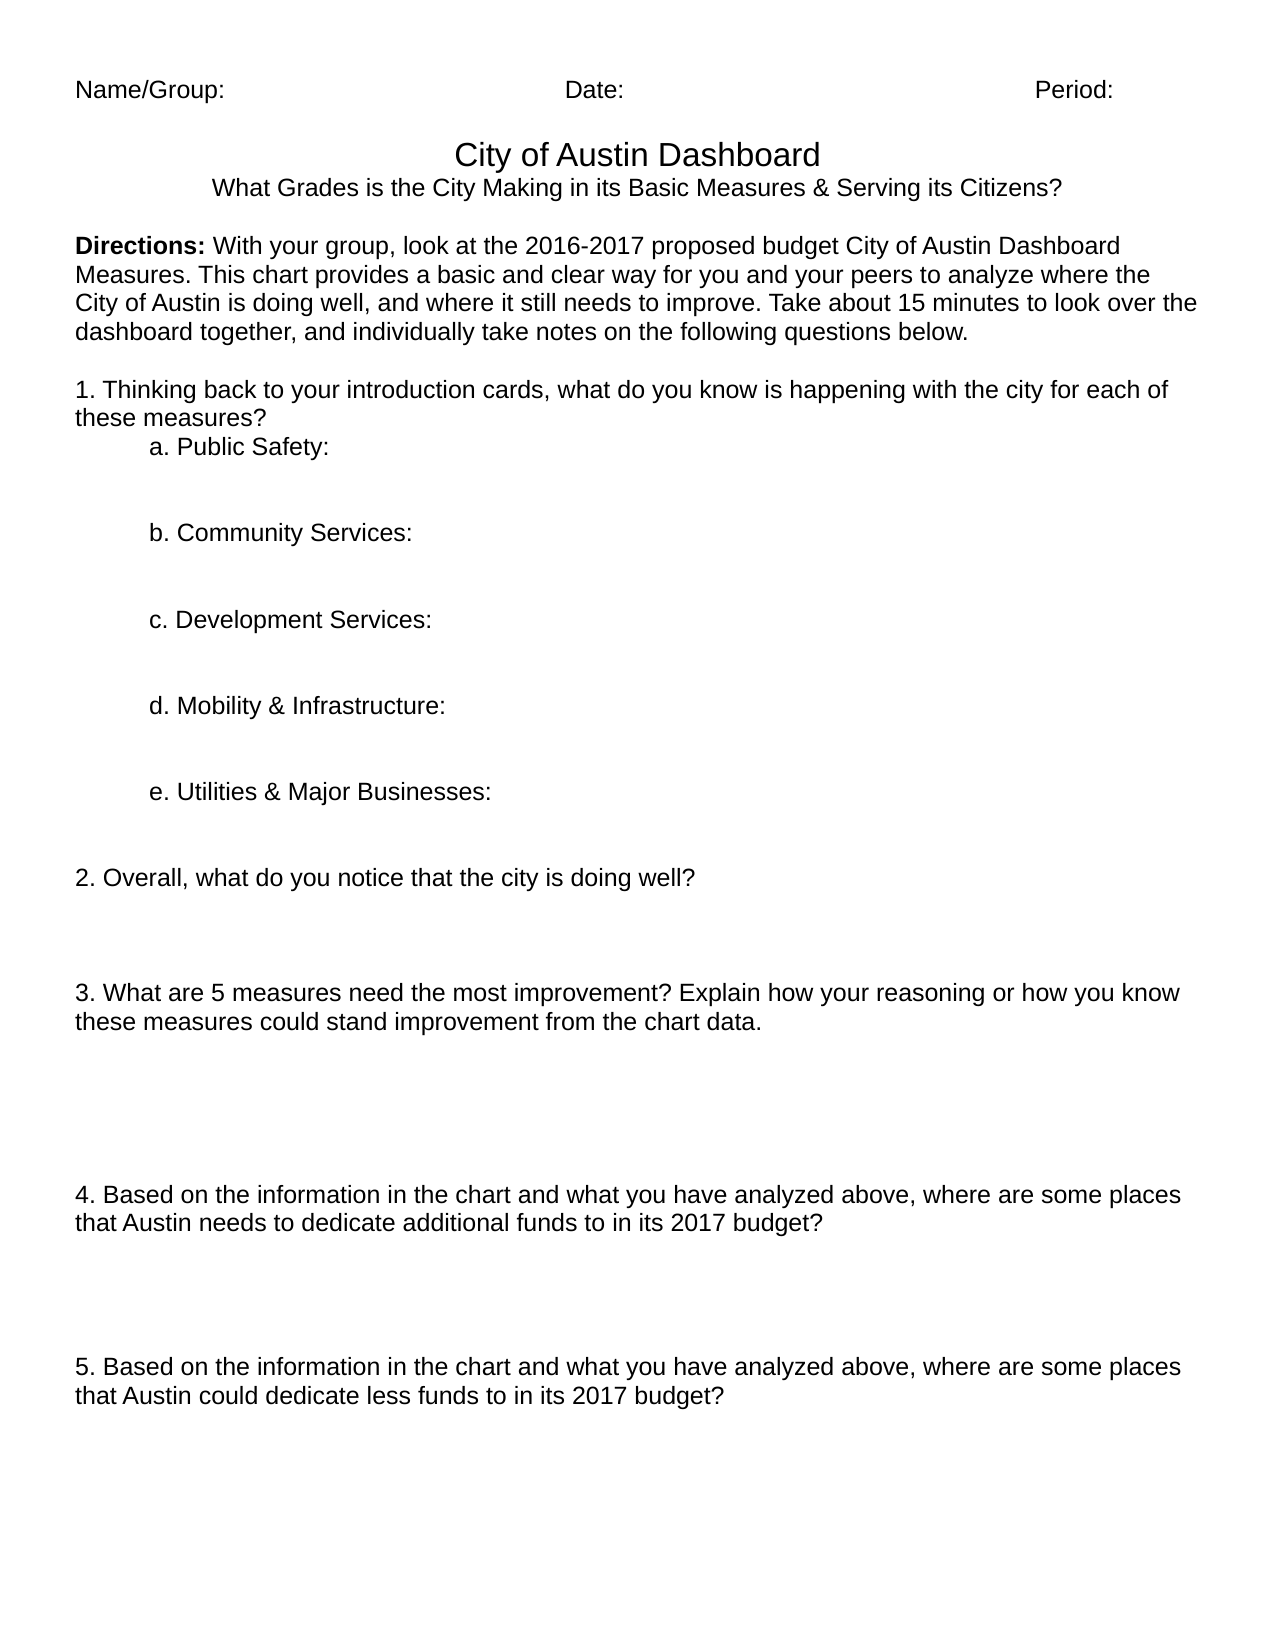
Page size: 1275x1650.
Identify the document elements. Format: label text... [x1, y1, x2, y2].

text a. Public Safety: [149, 432, 1200, 461]
text City of Austin Dashboard [75, 135, 1200, 173]
text 1. Thinking back to your introduction cards, what do you know is happening with the city for each of these measures? [75, 375, 1200, 432]
text 3. What are 5 measures need the most improvement? Explain how your reasoning or how you know these measures could stand improvement from the chart data. [75, 978, 1200, 1036]
text Directions: With your group, look at the 2016-2017 proposed budget City of Austin Dashboard Measures. This chart provides a basic and clear way for you and your peers to analyze where the City of Austin is doing well, and where it still needs to improve. Take about 15 minutes to look over the dashboard together, and individually take notes on the following questions below. [75, 231, 1200, 346]
text 2. Overall, what do you notice that the city is doing well? [75, 863, 1200, 892]
text b. Community Services: [149, 518, 1200, 547]
text 5. Based on the information in the chart and what you have analyzed above, where are some places that Austin could dedicate less funds to in its 2017 budget? [75, 1352, 1200, 1410]
text c. Development Services: [149, 605, 1200, 633]
text What Grades is the City Making in its Basic Measures & Serving its Citizens? [75, 173, 1200, 202]
text d. Mobility & Infrastructure: [149, 691, 1200, 720]
text 4. Based on the information in the chart and what you have analyzed above, where are some places that Austin needs to dedicate additional funds to in its 2017 budget? [75, 1180, 1200, 1237]
text e. Utilities & Major Businesses: [149, 777, 1200, 806]
